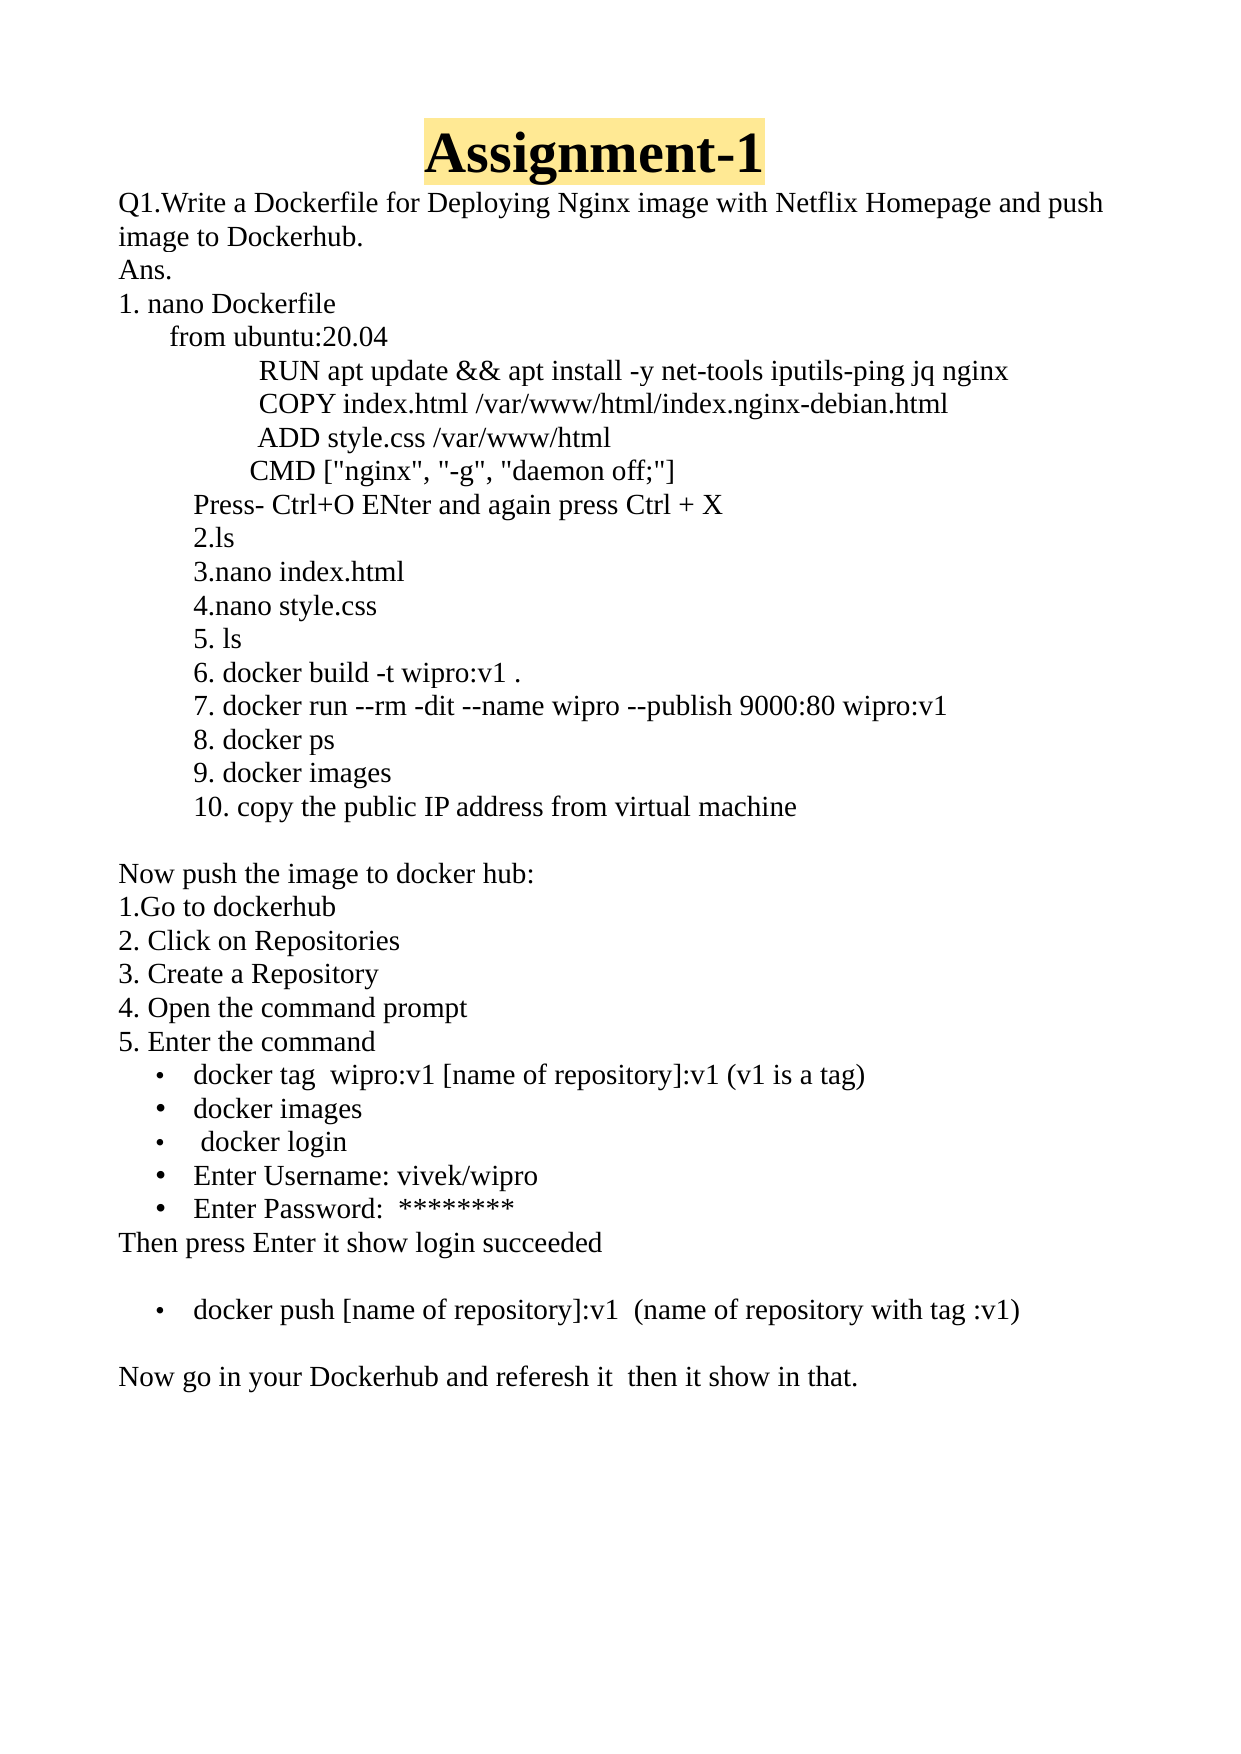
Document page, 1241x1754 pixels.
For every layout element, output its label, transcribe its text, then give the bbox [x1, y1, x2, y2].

list RUN apt update && apt install -y net-tools iputils-ping jq nginx [156, 353, 1122, 386]
list 8. docker ps [156, 722, 1122, 755]
text 3. Create a Repository [118, 957, 1122, 990]
list Enter Username: vivek/wipro [156, 1158, 1122, 1192]
text Now go in your Dockerhub and referesh it then it show in that. [118, 1359, 1122, 1393]
text from ubuntu:20.04 [118, 319, 1122, 353]
text 5. Enter the command [118, 1024, 1122, 1057]
text 1.Go to dockerhub [118, 889, 1122, 923]
list docker images [156, 1091, 1122, 1124]
text 2. Click on Repositories [118, 923, 1122, 957]
list 5. ls [156, 621, 1122, 655]
list Enter Password: ******** [156, 1192, 1122, 1225]
list 4.nano style.css [156, 588, 1122, 621]
list 10. copy the public IP address from virtual machine [156, 789, 1122, 822]
list 6. docker build -t wipro:v1 . [156, 655, 1122, 688]
list 3.nano index.html [156, 554, 1122, 588]
text Q1.Write a Dockerfile for Deploying Nginx image with Netflix Homepage and push image to Dockerhub. [118, 185, 1122, 252]
text CMD ["nginx", "-g", "daemon off;"] [118, 453, 1122, 487]
text 4. Open the command prompt [118, 990, 1122, 1024]
text Now push the image to docker hub: [118, 856, 1122, 889]
text Then press Enter it show login succeeded [118, 1225, 1122, 1259]
list ADD style.css /var/www/html [156, 420, 1122, 453]
text 1. nano Dockerfile [118, 286, 1122, 319]
list docker login [156, 1124, 1122, 1158]
list 2.ls [156, 521, 1122, 554]
list 7. docker run --rm -dit --name wipro --publish 9000:80 wipro:v1 [156, 688, 1122, 722]
text Ans. [118, 252, 1122, 286]
list docker push [name of repository]:v1 (name of repository with tag :v1) [156, 1292, 1122, 1326]
list 9. docker images [156, 755, 1122, 789]
list docker tag wipro:v1 [name of repository]:v1 (v1 is a tag) [156, 1057, 1122, 1091]
text Assignment-1 [118, 118, 1122, 185]
list Press- Ctrl+O ENter and again press Ctrl + X [156, 487, 1122, 521]
list COPY index.html /var/www/html/index.nginx-debian.html [156, 386, 1122, 420]
